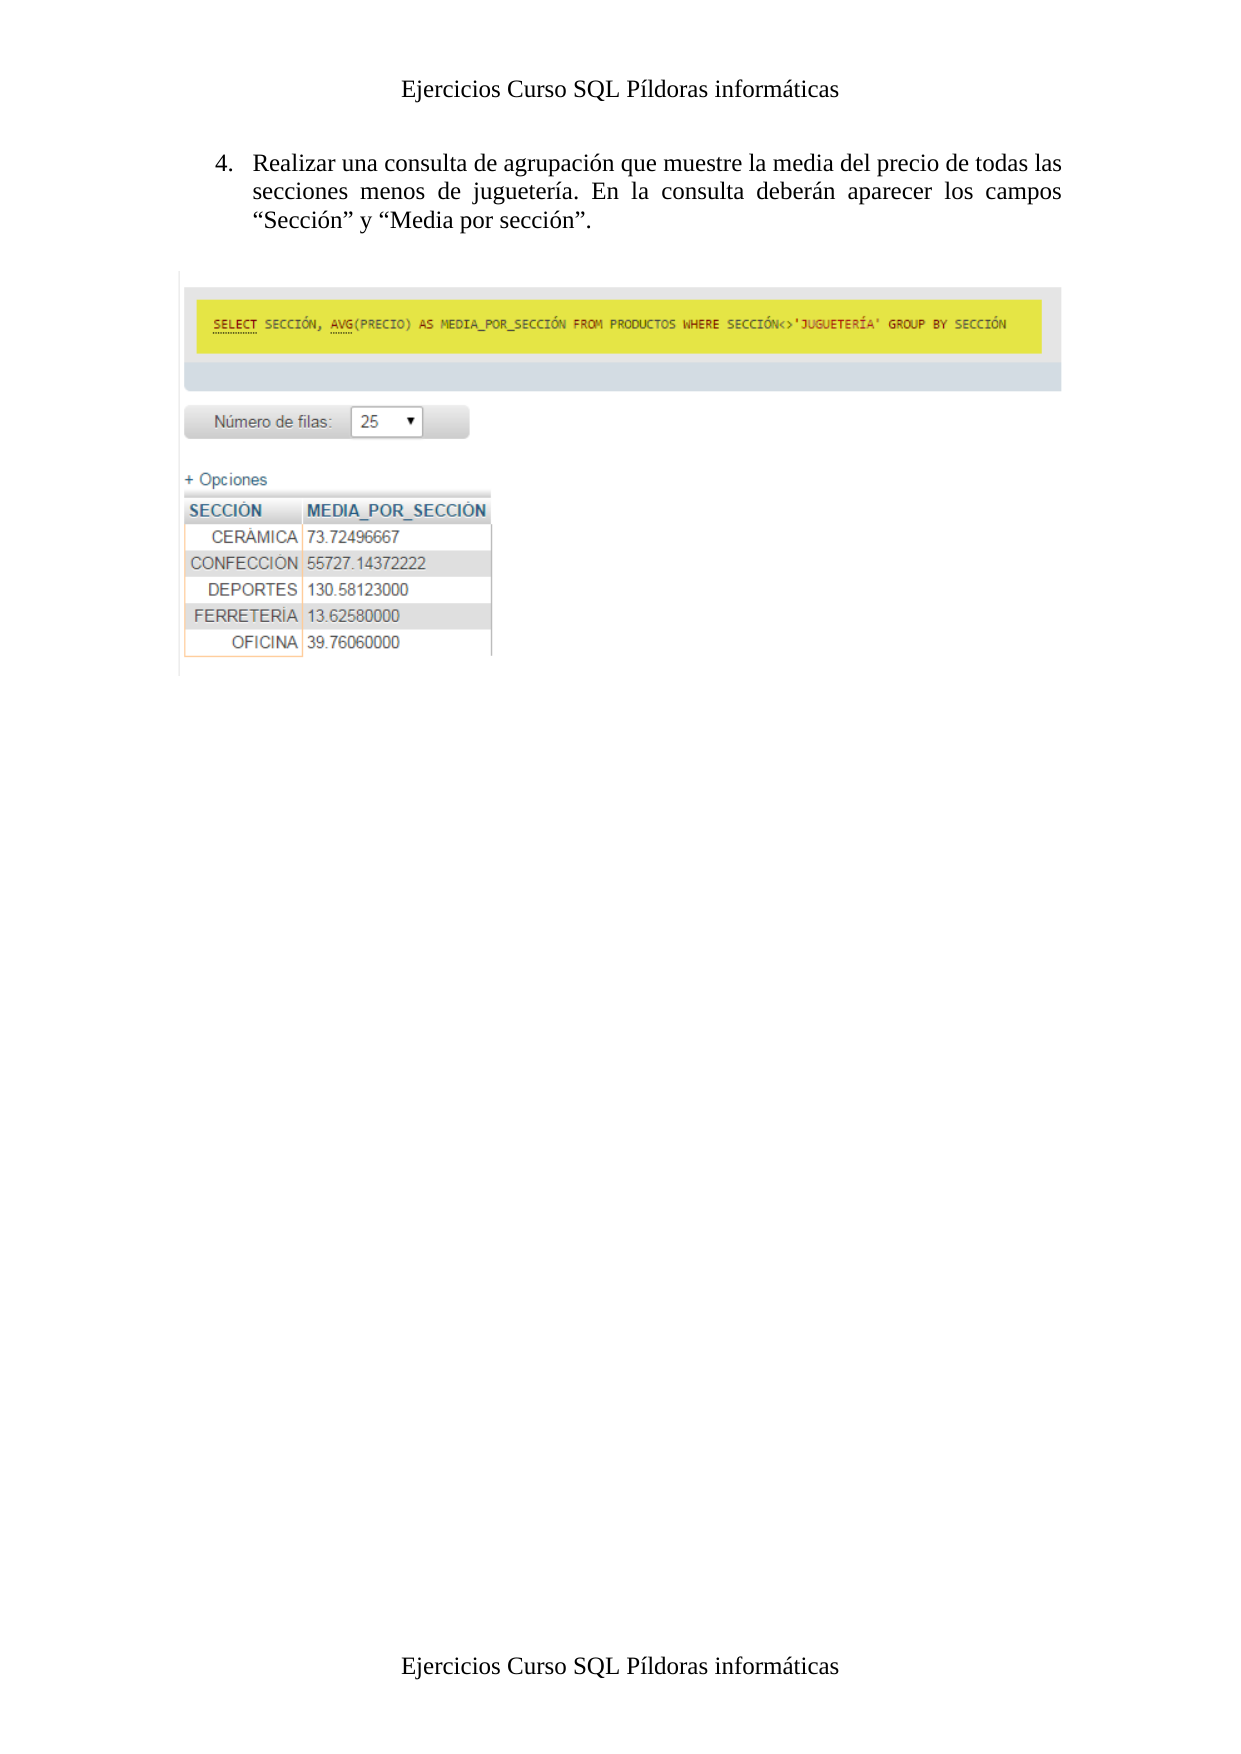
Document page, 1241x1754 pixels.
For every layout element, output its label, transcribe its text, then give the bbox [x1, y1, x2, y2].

picture [178, 271, 1062, 676]
list Realizar una consulta de agrupación que muestre la media del precio de todas las secciones menos de juguetería. En la consulta deberán aparecer los campos “Sección” y “Media por sección”. [215, 148, 1063, 234]
